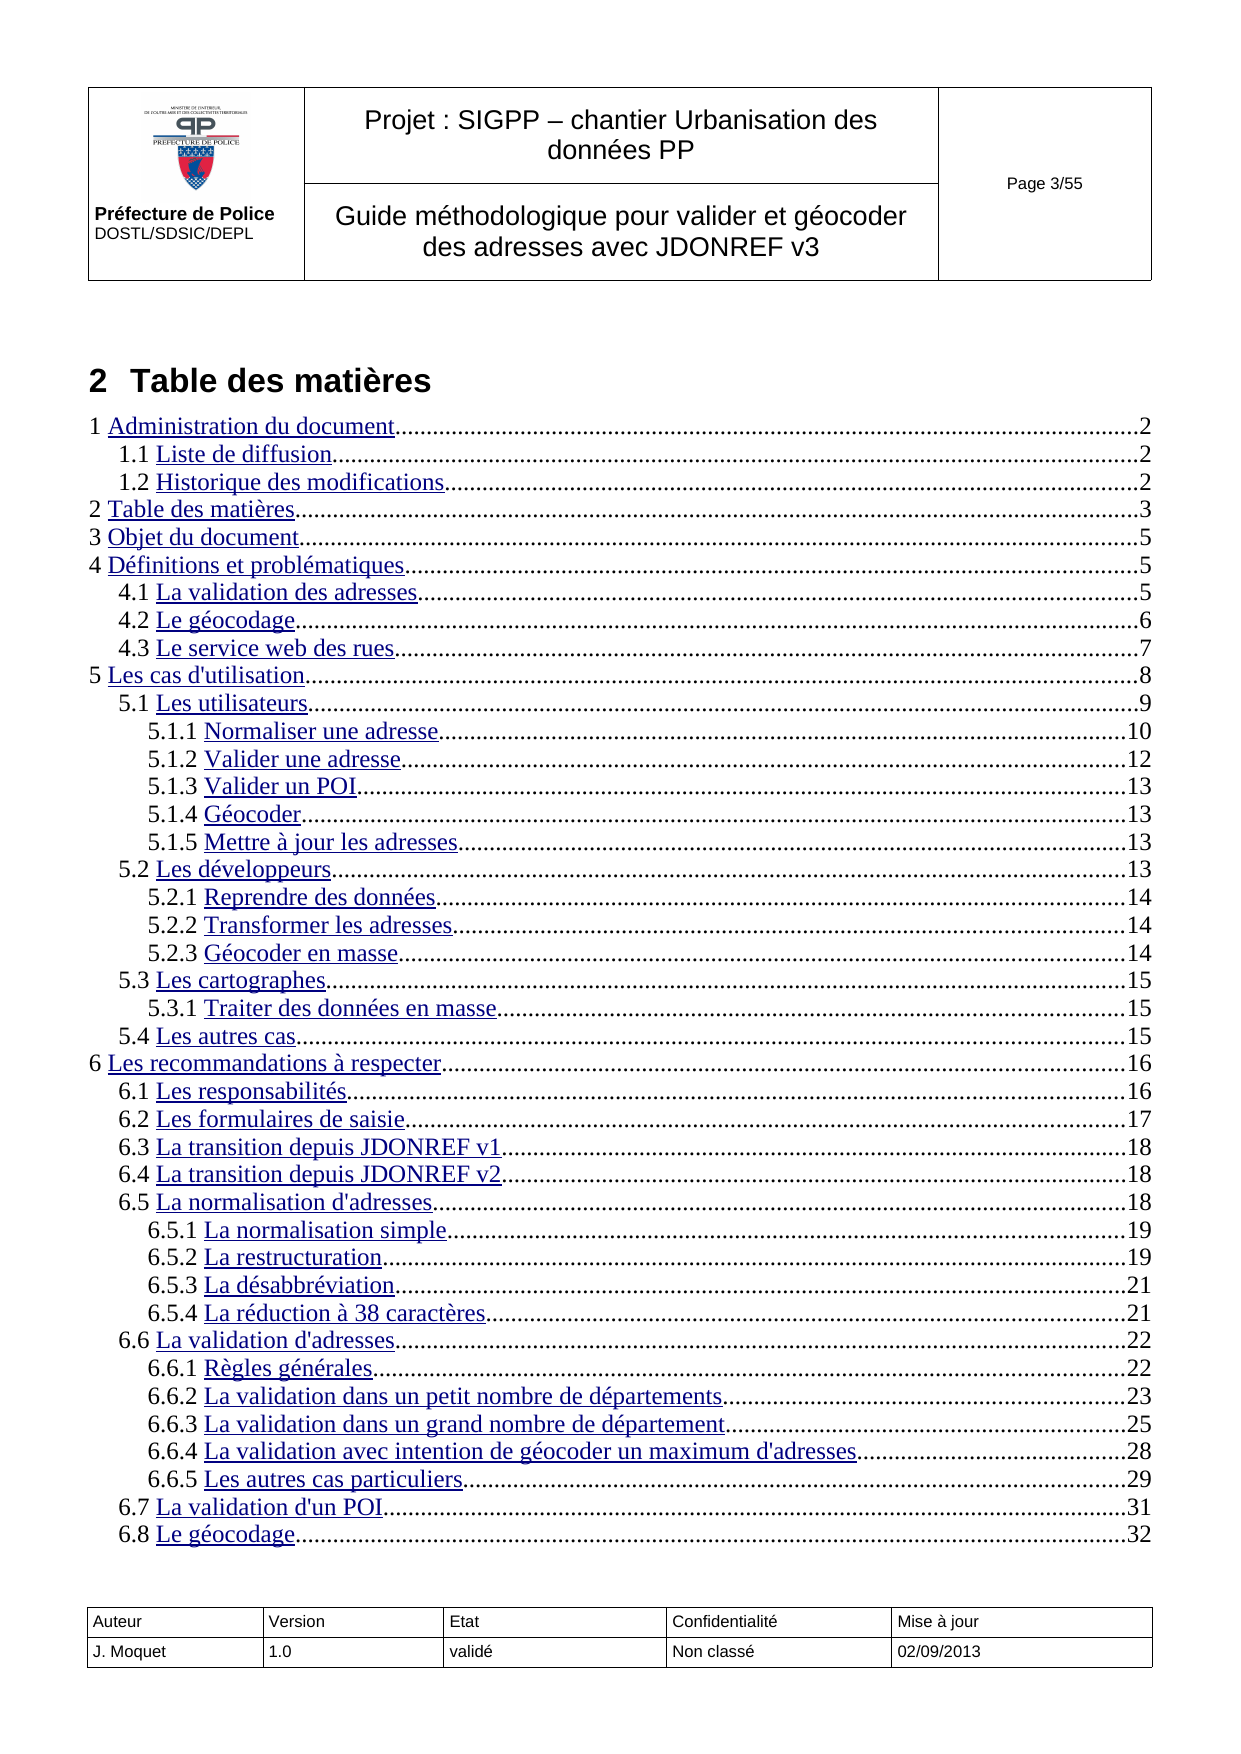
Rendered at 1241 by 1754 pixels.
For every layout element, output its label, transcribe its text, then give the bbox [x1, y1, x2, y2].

text 5.3 Les cartographes 15 [118, 966, 1152, 994]
text 6.2 Les formulaires de saisie 17 [118, 1105, 1152, 1133]
text 5.2.1 Reprendre des données 14 [147, 883, 1152, 911]
text 5.1.5 Mettre à jour les adresses 13 [147, 828, 1152, 856]
text 5.1.2 Valider une adresse 12 [147, 745, 1152, 772]
text 1 Administration du document 2 [88, 412, 1152, 440]
text 6.6.3 La validation dans un grand nombre de département 25 [147, 1410, 1152, 1437]
text 5.1.1 Normaliser une adresse 10 [147, 717, 1152, 745]
text 6.6.2 La validation dans un petit nombre de départements 23 [147, 1382, 1152, 1410]
text 6.5.1 La normalisation simple 19 [147, 1216, 1152, 1243]
text 6.5.2 La restructuration 19 [147, 1243, 1152, 1271]
text 5.2.3 Géocoder en masse 14 [147, 939, 1152, 966]
text 6.7 La validation d'un POI 31 [118, 1493, 1152, 1521]
text 2 Table des matières 3 [88, 495, 1152, 523]
subtitle Table des matières [88, 362, 1152, 400]
text 5.2 Les développeurs 13 [118, 856, 1152, 883]
text 6.4 La transition depuis JDONREF v2 18 [118, 1160, 1152, 1188]
text 4.2 Le géocodage 6 [118, 606, 1152, 634]
picture [141, 92, 252, 203]
text 5.1.4 Géocoder 13 [147, 800, 1152, 828]
text 4.3 Le service web des rues 7 [118, 634, 1152, 662]
text 1.1 Liste de diffusion 2 [118, 440, 1152, 468]
text 5.1 Les utilisateurs 9 [118, 689, 1152, 717]
text 6.6 La validation d'adresses 22 [118, 1327, 1152, 1354]
text 6.3 La transition depuis JDONREF v1 18 [118, 1133, 1152, 1160]
text 5.2.2 Transformer les adresses 14 [147, 911, 1152, 939]
text 6.5.3 La désabbréviation 21 [147, 1271, 1152, 1299]
text 6 Les recommandations à respecter 16 [88, 1049, 1152, 1077]
text 5.3.1 Traiter des données en masse 15 [147, 994, 1152, 1022]
text 4.1 La validation des adresses 5 [118, 578, 1152, 606]
text 6.5.4 La réduction à 38 caractères 21 [147, 1299, 1152, 1327]
text 6.1 Les responsabilités 16 [118, 1077, 1152, 1105]
text 6.6.5 Les autres cas particuliers 29 [147, 1465, 1152, 1493]
text 6.6.1 Règles générales 22 [147, 1354, 1152, 1382]
text 4 Définitions et problématiques 5 [88, 551, 1152, 578]
text 5.1.3 Valider un POI 13 [147, 772, 1152, 800]
text 3 Objet du document 5 [88, 523, 1152, 551]
text 6.6.4 La validation avec intention de géocoder un maximum d'adresses 28 [147, 1437, 1152, 1465]
text 6.5 La normalisation d'adresses 18 [118, 1188, 1152, 1216]
text 5 Les cas d'utilisation 8 [88, 662, 1152, 689]
text 1.2 Historique des modifications 2 [118, 468, 1152, 495]
text 6.8 Le géocodage 32 [118, 1521, 1152, 1548]
text 5.4 Les autres cas 15 [118, 1022, 1152, 1049]
